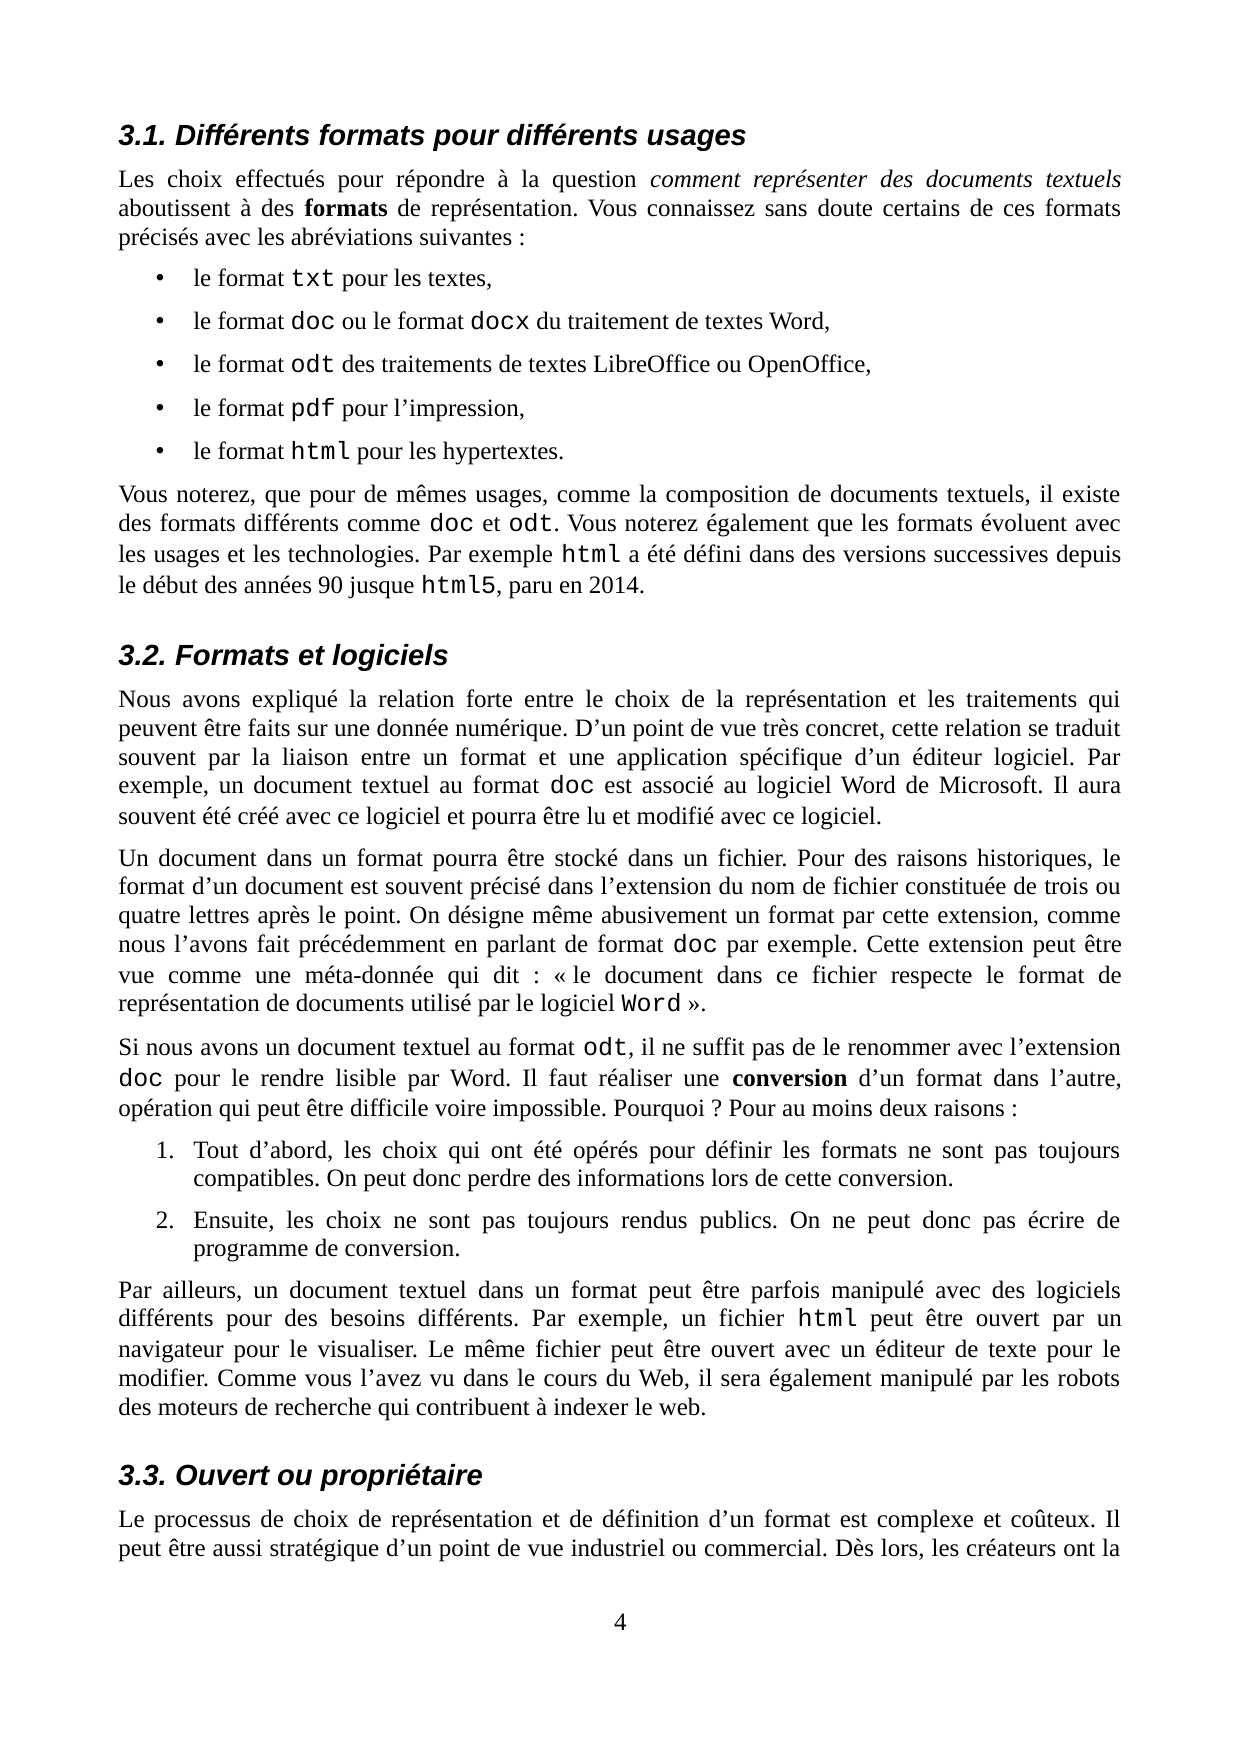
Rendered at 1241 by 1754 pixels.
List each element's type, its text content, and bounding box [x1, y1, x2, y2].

subtitle Différents formats pour différents usages [118, 118, 1122, 152]
text Nous avons expliqué la relation forte entre le choix de la représentation et les traitements qui peuvent être faits sur une donnée numérique. D’un point de vue très concret, cette relation se traduit souvent par la liaison entre un format et une application spécifique d’un éditeur logiciel. Par exemple, un document textuel au format doc est associé au logiciel Word de Microsoft. Il aura souvent été créé avec ce logiciel et pourra être lu et modifié avec ce logiciel. [118, 684, 1122, 830]
text Les choix effectués pour répondre à la question comment représenter des documents textuels aboutissent à des formats de représentation. Vous connaissez sans doute certains de ces formats précisés avec les abréviations suivantes : [118, 164, 1122, 250]
text Par ailleurs, un document textuel dans un format peut être parfois manipulé avec des logiciels différents pour des besoins différents. Par exemple, un fichier html peut être ouvert par un navigateur pour le visualiser. Le même fichier peut être ouvert avec un éditeur de texte pour le modifier. Comme vous l’avez vu dans le cours du Web, il sera également manipulé par les robots des moteurs de recherche qui contribuent à indexer le web. [118, 1275, 1122, 1421]
subtitle Formats et logiciels [118, 638, 1122, 672]
text Vous noterez, que pour de mêmes usages, comme la composition de documents textuels, il existe des formats différents comme doc et odt. Vous noterez également que les formats évoluent avec les usages et les technologies. Par exemple html a été défini dans des versions successives depuis le début des années 90 jusque html5, paru en 2014. [118, 479, 1122, 601]
text Un document dans un format pourra être stocké dans un fichier. Pour des raisons historiques, le format d’un document est souvent précisé dans l’extension du nom de fichier constituée de trois ou quatre lettres après le point. On désigne même abusivement un format par cette extension, comme nous l’avons fait précédemment en parlant de format doc par exemple. Cette extension peut être vue comme une méta-donnée qui dit : « le document dans ce fichier respecte le format de représentation de documents utilisé par le logiciel Word ». [118, 843, 1122, 1019]
list le format odt des traitements de textes LibreOffice ou OpenOffice, [156, 349, 1122, 380]
list le format html pour les hypertextes. [156, 436, 1122, 467]
list le format doc ou le format docx du traitement de textes Word, [156, 306, 1122, 337]
text Si nous avons un document textuel au format odt, il ne suffit pas de le renommer avec l’extension doc pour le rendre lisible par Word. Il faut réaliser une conversion d’un format dans l’autre, opération qui peut être difficile voire impossible. Pourquoi ? Pour au moins deux raisons : [118, 1032, 1122, 1122]
text Le processus de choix de représentation et de définition d’un format est complexe et coûteux. Il peut être aussi stratégique d’un point de vue industriel ou commercial. Dès lors, les créateurs ont la [118, 1504, 1122, 1562]
list Ensuite, les choix ne sont pas toujours rendus publics. On ne peut donc pas écrire de programme de conversion. [156, 1205, 1122, 1262]
list le format txt pour les textes, [156, 263, 1122, 294]
list le format pdf pour l’impression, [156, 393, 1122, 424]
subtitle Ouvert ou propriétaire [118, 1458, 1122, 1492]
list Tout d’abord, les choix qui ont été opérés pour définir les formats ne sont pas toujours compatibles. On peut donc perdre des informations lors de cette conversion. [156, 1135, 1122, 1192]
